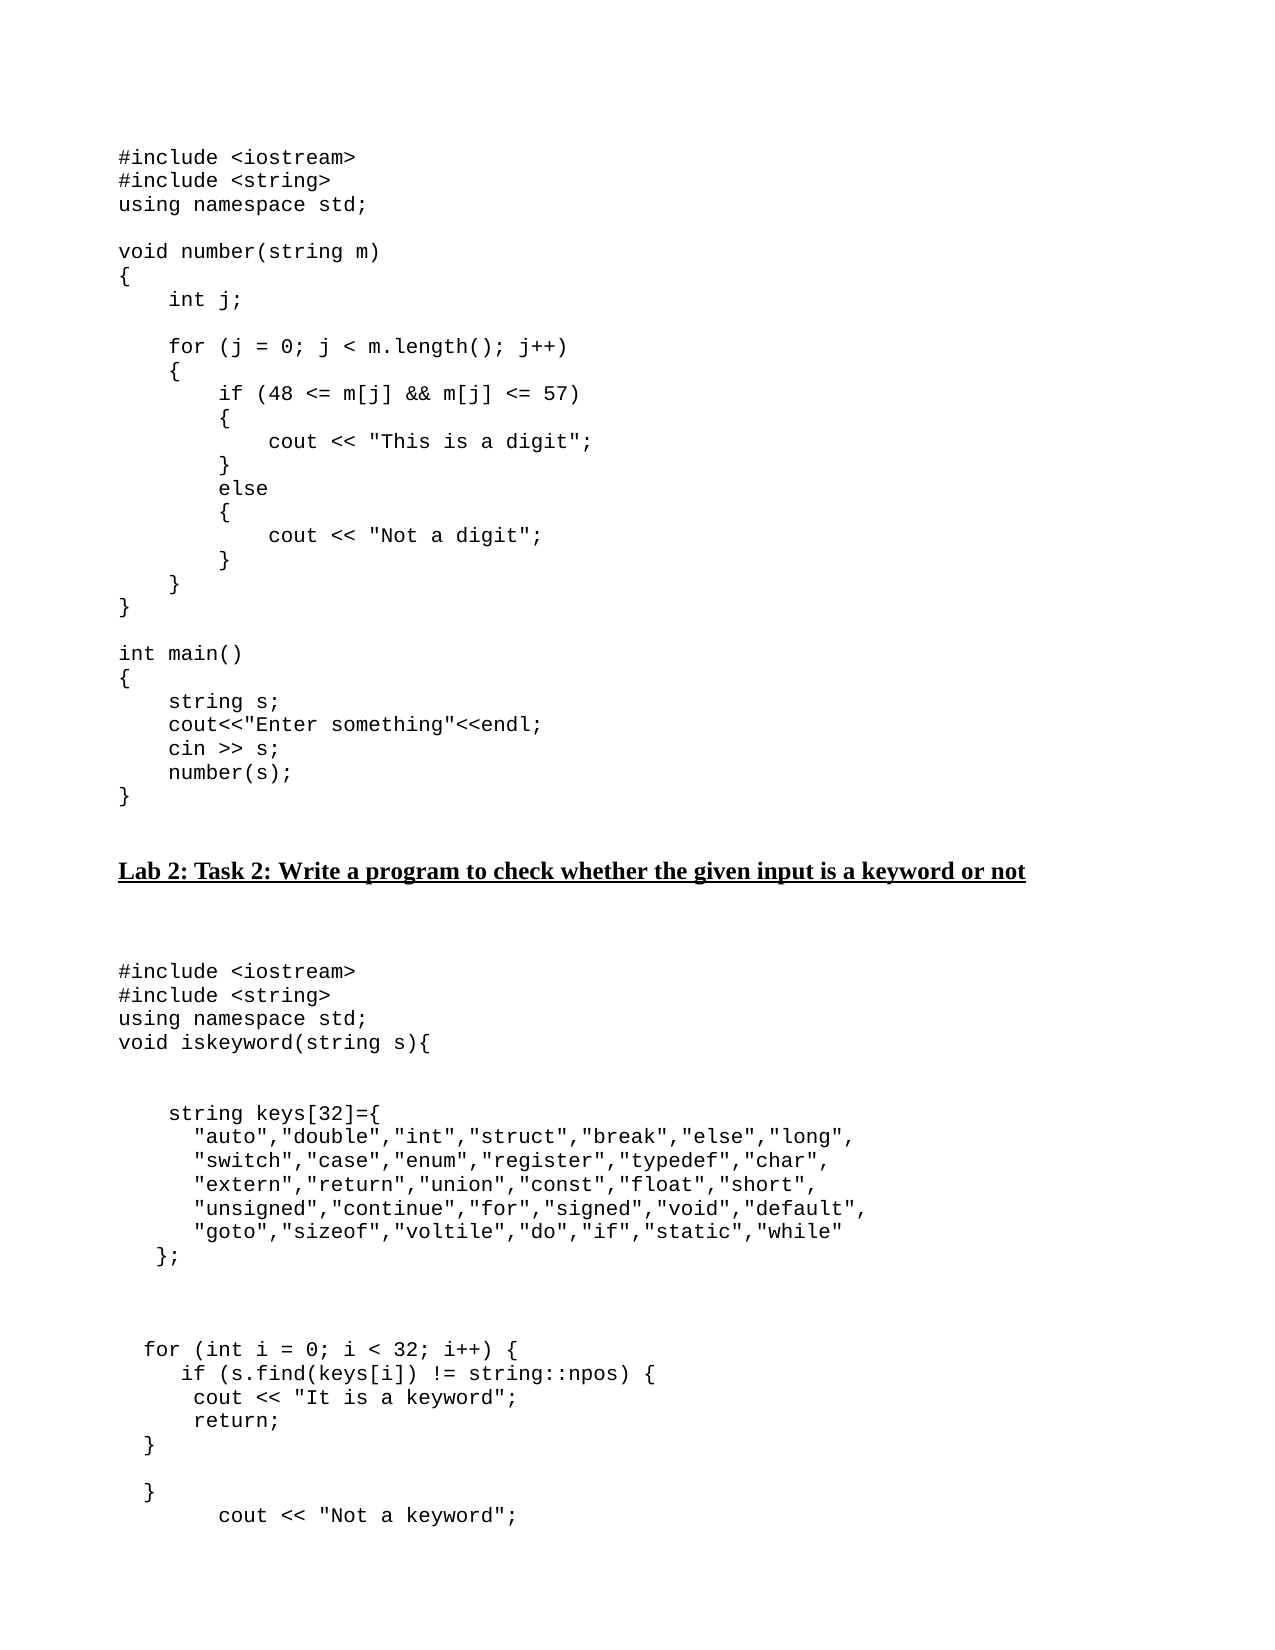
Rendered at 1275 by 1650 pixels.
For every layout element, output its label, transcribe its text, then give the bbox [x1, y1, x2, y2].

text Lab 2: Task 2: Write a program to check whether the given input is a keyword or not [118, 856, 1157, 885]
text } [118, 549, 1157, 572]
text "extern","return","union","const","float","short", [118, 1174, 1157, 1197]
text cout << "Not a keyword"; [118, 1505, 1157, 1528]
text { [118, 502, 1157, 525]
text void number(string m) [118, 241, 1157, 265]
text } [118, 1481, 1157, 1505]
text #include <string> [118, 171, 1157, 194]
text cout << "This is a digit"; [118, 431, 1157, 454]
text { [118, 360, 1157, 383]
text return; [118, 1410, 1157, 1434]
text using namespace std; [118, 1008, 1157, 1032]
text } [118, 785, 1157, 809]
text "goto","sizeof","voltile","do","if","static","while" [118, 1221, 1157, 1245]
text } [118, 1434, 1157, 1458]
text cout<<"Enter something"<<endl; [118, 714, 1157, 738]
text string keys[32]={ [118, 1103, 1157, 1127]
text #include <iostream> [118, 147, 1157, 171]
text string s; [118, 691, 1157, 714]
text { [118, 667, 1157, 691]
text cout << "Not a digit"; [118, 525, 1157, 549]
text #include <string> [118, 985, 1157, 1008]
text cin >> s; [118, 738, 1157, 762]
text for (j = 0; j < m.length(); j++) [118, 336, 1157, 360]
text } [118, 572, 1157, 596]
text for (int i = 0; i < 32; i++) { [118, 1339, 1157, 1363]
text void iskeyword(string s){ [118, 1032, 1157, 1056]
text { [118, 265, 1157, 289]
text "unsigned","continue","for","signed","void","default", [118, 1197, 1157, 1221]
text #include <iostream> [118, 961, 1157, 985]
text "auto","double","int","struct","break","else","long", [118, 1127, 1157, 1150]
text int main() [118, 643, 1157, 667]
text "switch","case","enum","register","typedef","char", [118, 1150, 1157, 1174]
text } [118, 454, 1157, 478]
text cout << "It is a keyword"; [118, 1387, 1157, 1410]
text int j; [118, 289, 1157, 312]
text if (s.find(keys[i]) != string::npos) { [118, 1363, 1157, 1387]
text else [118, 478, 1157, 502]
text number(s); [118, 762, 1157, 785]
text if (48 <= m[j] && m[j] <= 57) [118, 383, 1157, 407]
text using namespace std; [118, 194, 1157, 218]
text { [118, 407, 1157, 431]
text }; [118, 1245, 1157, 1268]
text } [118, 596, 1157, 620]
